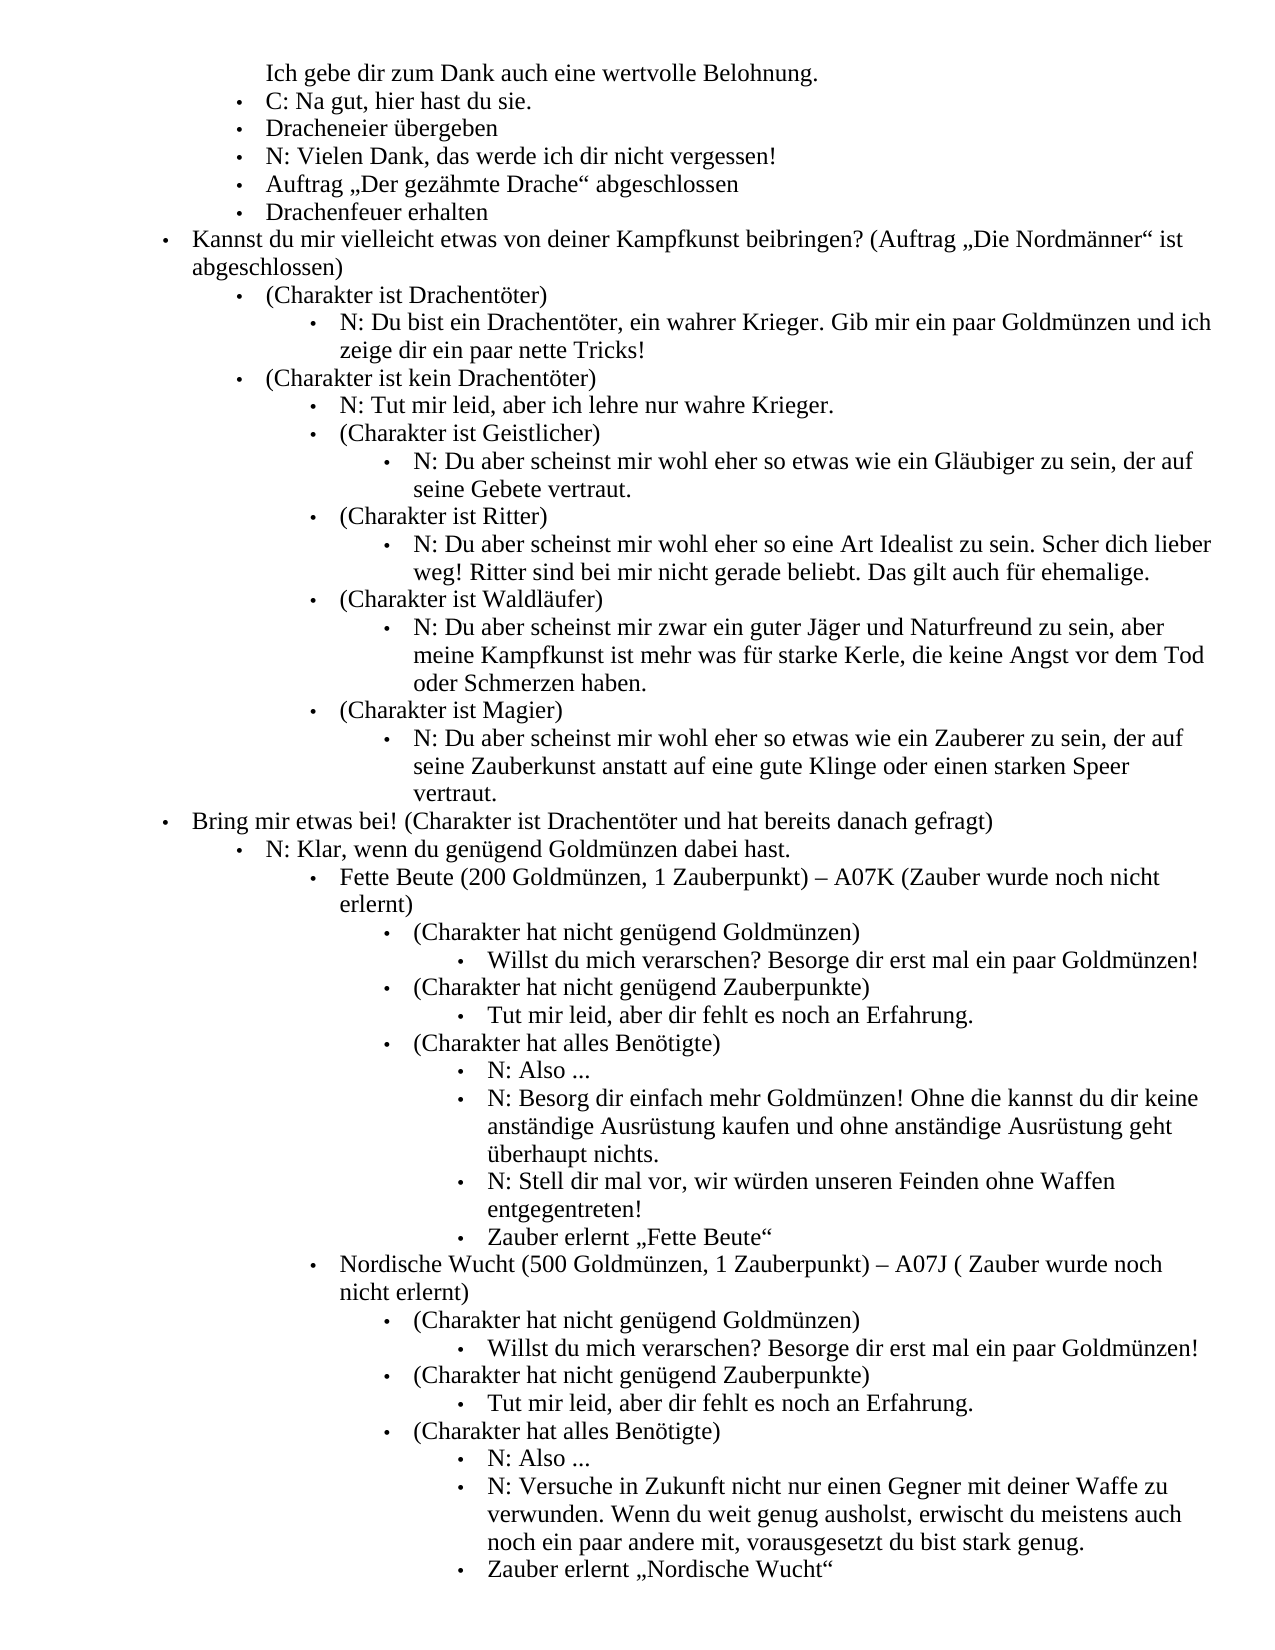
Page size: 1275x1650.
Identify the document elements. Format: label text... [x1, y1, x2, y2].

list Ich gebe dir zum Dank auch eine wertvolle Belohnung. [236, 59, 1216, 87]
list N: Du aber scheinst mir wohl eher so etwas wie ein Gläubiger zu sein, der auf seine Gebete vertraut. [384, 447, 1216, 502]
list (Charakter ist Magier) [310, 696, 1216, 724]
list Drachenfeuer erhalten [236, 198, 1216, 225]
list Willst du mich verarschen? Besorge dir erst mal ein paar Goldmünzen! [457, 946, 1216, 973]
list (Charakter ist Geistlicher) [310, 419, 1216, 447]
list (Charakter hat nicht genügend Goldmünzen) [384, 918, 1216, 946]
list Bring mir etwas bei! (Charakter ist Drachentöter und hat bereits danach gefragt) [162, 807, 1216, 835]
list Dracheneier übergeben [236, 114, 1216, 142]
list N: Du aber scheinst mir zwar ein guter Jäger und Naturfreund zu sein, aber meine Kampfkunst ist mehr was für starke Kerle, die keine Angst vor dem Tod oder Schmerzen haben. [384, 613, 1216, 696]
list (Charakter ist Waldläufer) [310, 586, 1216, 613]
list N: Besorg dir einfach mehr Goldmünzen! Ohne die kannst du dir keine anständige Ausrüstung kaufen und ohne anständige Ausrüstung geht überhaupt nichts. [457, 1084, 1216, 1167]
list N: Also ... [457, 1444, 1216, 1472]
list N: Tut mir leid, aber ich lehre nur wahre Krieger. [310, 392, 1216, 419]
list Auftrag „Der gezähmte Drache“ abgeschlossen [236, 170, 1216, 198]
list Tut mir leid, aber dir fehlt es noch an Erfahrung. [457, 1001, 1216, 1029]
list Fette Beute (200 Goldmünzen, 1 Zauberpunkt) – A07K (Zauber wurde noch nicht erlernt) [310, 863, 1216, 918]
list N: Klar, wenn du genügend Goldmünzen dabei hast. [236, 835, 1216, 863]
list N: Vielen Dank, das werde ich dir nicht vergessen! [236, 142, 1216, 170]
list (Charakter hat alles Benötigte) [384, 1029, 1216, 1057]
list (Charakter hat nicht genügend Zauberpunkte) [384, 973, 1216, 1001]
list (Charakter hat nicht genügend Goldmünzen) [384, 1306, 1216, 1334]
list (Charakter ist Ritter) [310, 502, 1216, 530]
list Tut mir leid, aber dir fehlt es noch an Erfahrung. [457, 1389, 1216, 1417]
list Zauber erlernt „Nordische Wucht“ [457, 1555, 1216, 1583]
list Willst du mich verarschen? Besorge dir erst mal ein paar Goldmünzen! [457, 1334, 1216, 1361]
list (Charakter ist kein Drachentöter) [236, 364, 1216, 392]
list N: Stell dir mal vor, wir würden unseren Feinden ohne Waffen entgegentreten! [457, 1167, 1216, 1223]
list Kannst du mir vielleicht etwas von deiner Kampfkunst beibringen? (Auftrag „Die Nordmänner“ ist abgeschlossen) [162, 225, 1216, 281]
list (Charakter ist Drachentöter) [236, 281, 1216, 308]
list N: Du aber scheinst mir wohl eher so eine Art Idealist zu sein. Scher dich lieber weg! Ritter sind bei mir nicht gerade beliebt. Das gilt auch für ehemalige. [384, 530, 1216, 586]
list C: Na gut, hier hast du sie. [236, 87, 1216, 114]
list N: Du bist ein Drachentöter, ein wahrer Krieger. Gib mir ein paar Goldmünzen und ich zeige dir ein paar nette Tricks! [310, 308, 1216, 364]
list N: Versuche in Zukunft nicht nur einen Gegner mit deiner Waffe zu verwunden. Wenn du weit genug ausholst, erwischt du meistens auch noch ein paar andere mit, vorausgesetzt du bist stark genug. [457, 1472, 1216, 1555]
list Nordische Wucht (500 Goldmünzen, 1 Zauberpunkt) – A07J ( Zauber wurde noch nicht erlernt) [310, 1251, 1216, 1306]
list Zauber erlernt „Fette Beute“ [457, 1223, 1216, 1251]
list (Charakter hat alles Benötigte) [384, 1417, 1216, 1444]
list N: Also ... [457, 1057, 1216, 1084]
list N: Du aber scheinst mir wohl eher so etwas wie ein Zauberer zu sein, der auf seine Zauberkunst anstatt auf eine gute Klinge oder einen starken Speer vertraut. [384, 724, 1216, 807]
list (Charakter hat nicht genügend Zauberpunkte) [384, 1361, 1216, 1389]
